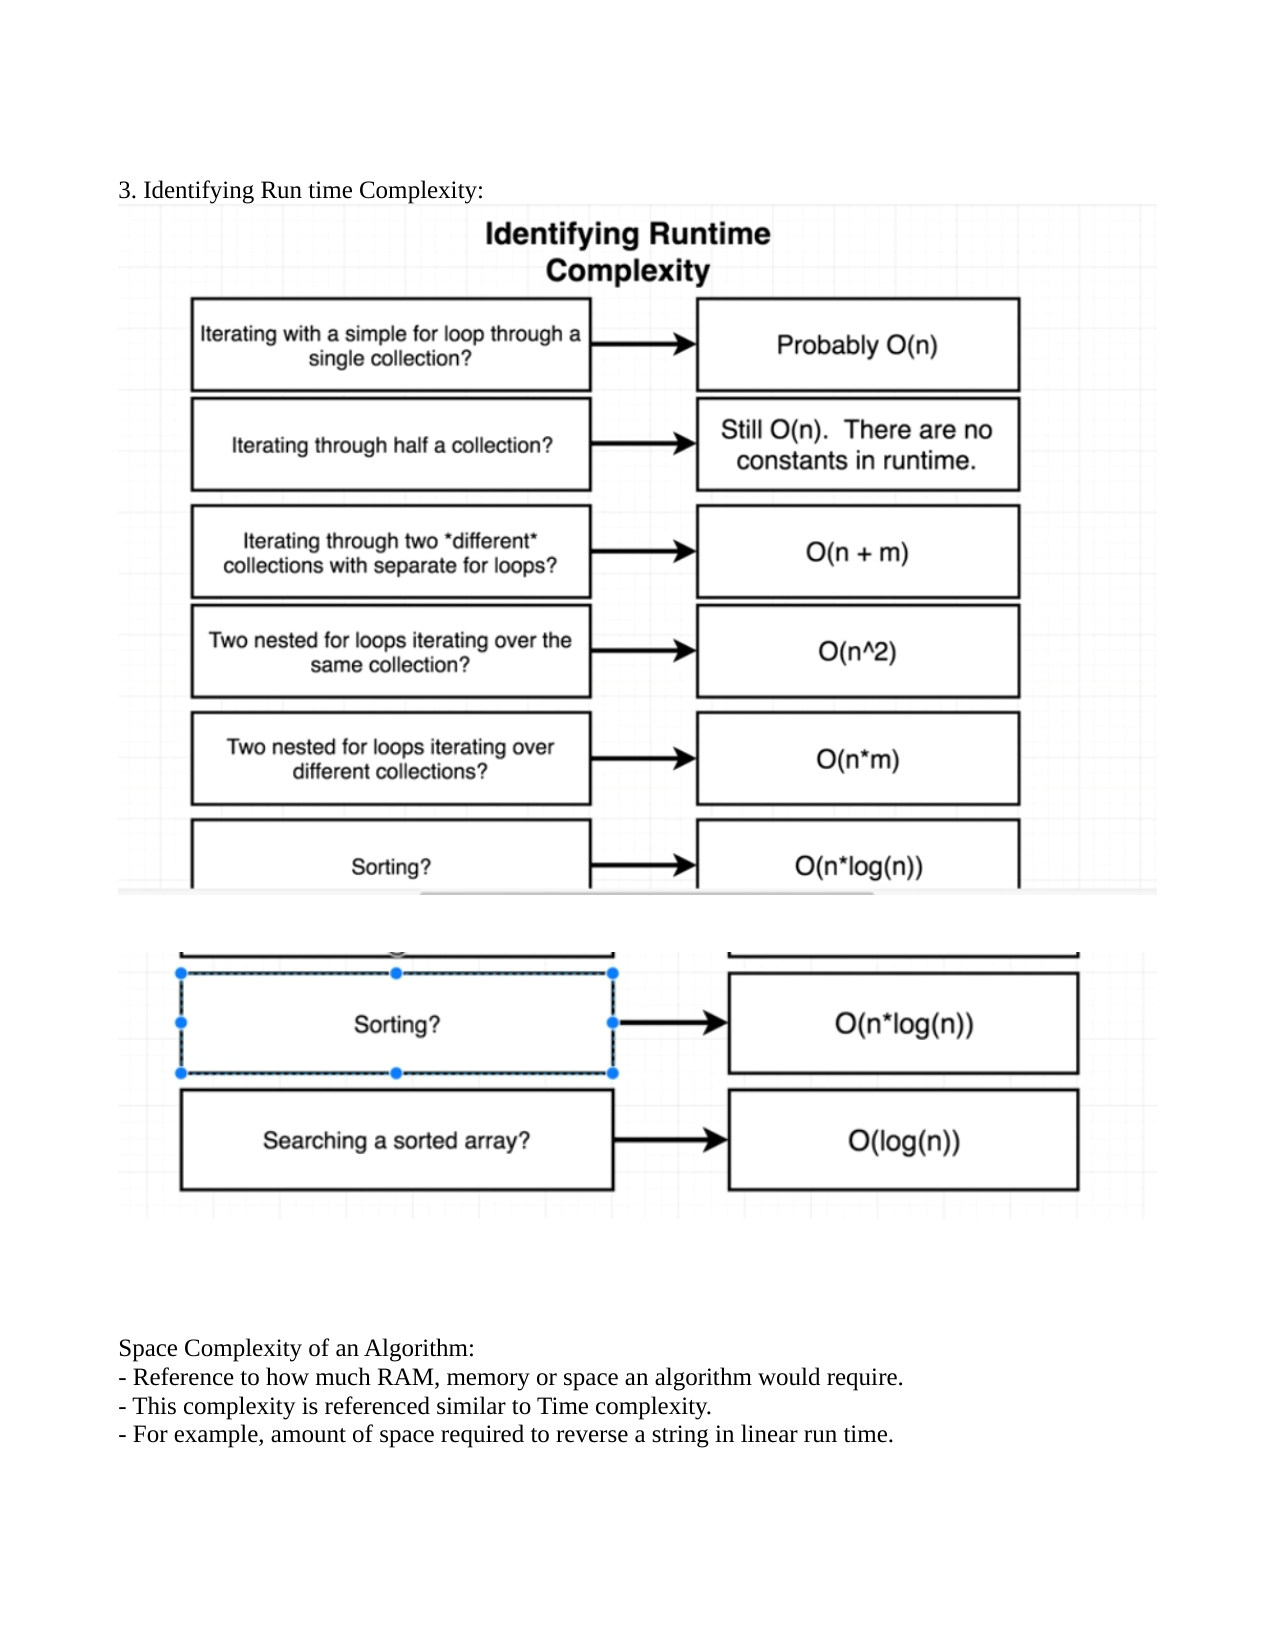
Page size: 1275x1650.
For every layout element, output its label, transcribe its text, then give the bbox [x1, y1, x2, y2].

text 3. Identifying Run time Complexity: [118, 176, 1157, 204]
text - This complexity is referenced similar to Time complexity. [118, 1391, 1157, 1419]
text - For example, amount of space required to reverse a string in linear run time. [118, 1419, 1157, 1448]
picture [118, 952, 1157, 1219]
text - Reference to how much RAM, memory or space an algorithm would require. [118, 1362, 1157, 1391]
picture [118, 204, 1157, 895]
text Space Complexity of an Algorithm: [118, 1333, 1157, 1362]
